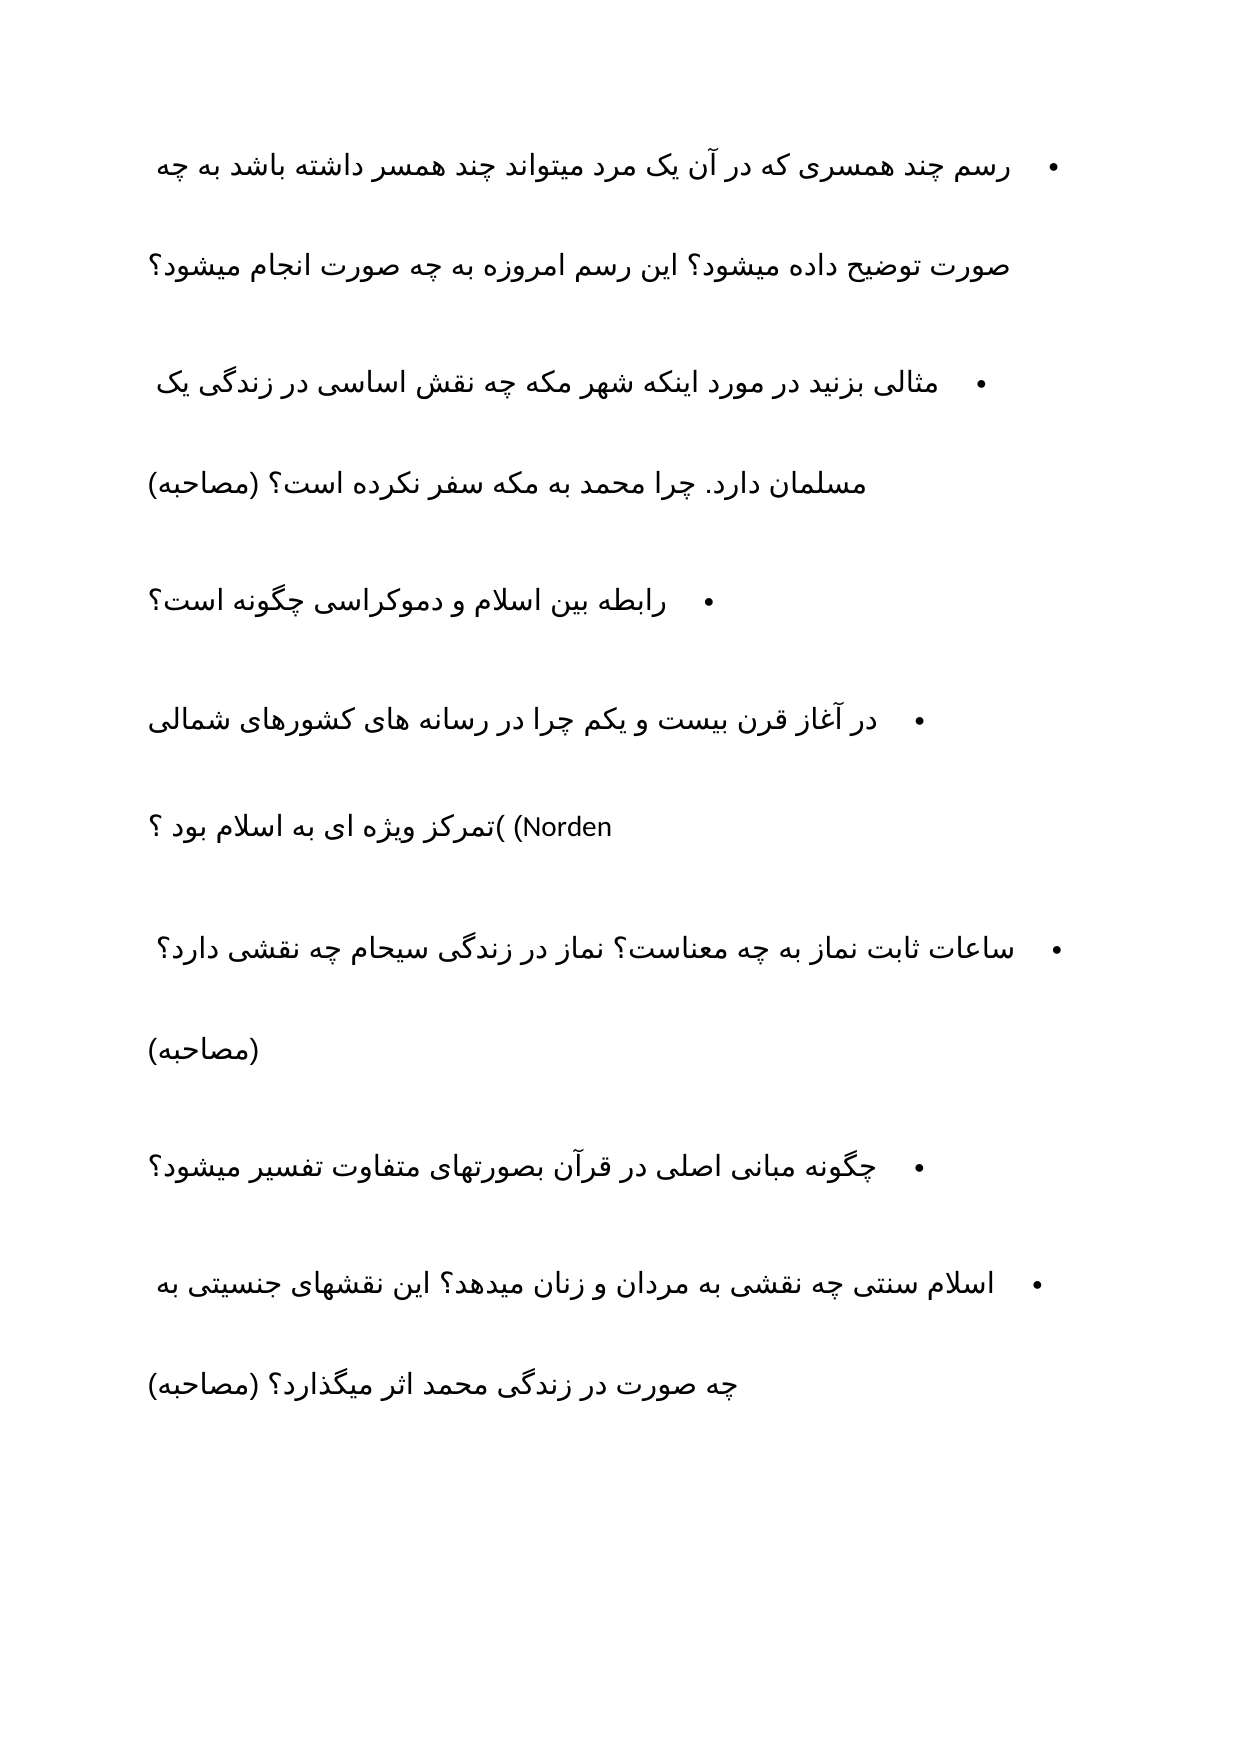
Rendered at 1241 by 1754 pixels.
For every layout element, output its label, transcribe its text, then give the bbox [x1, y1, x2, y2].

list چگونه مبانی اصلی در قرآن بصورتهای متفاوت تفسیر میشود؟ [148, 1149, 1055, 1183]
list ساعات ثابت نماز به چه معناست؟ نماز در زندگی سیحام چه نقشی دارد؟ (مصاحبه) [148, 931, 1055, 1065]
list مثالی بزنید در مورد اینکه شهر مکه چه نقش اساسی در زندگی یک مسلمان دارد. چرا محمد به مکه سفر نکرده است؟ (مصاحبه) [148, 366, 1055, 500]
list رابطه بین اسلام و دموکراسی چگونه است؟ [148, 583, 1055, 617]
list رسم چند همسری که در آن یک مرد میتواند چند همسر داشته باشد به چه صورت توضیح داده میشود؟ این رسم امروزه به چه صورت انجام میشود؟ [148, 148, 1055, 282]
list در آغاز قرن بیست و یکم چرا در رسانه های کشورهای شمالیNorden) )تمرکز ویژه ای به اسلام بود ؟ [148, 701, 1055, 843]
list اسلام سنتی چه نقشی به مردان و زنان میدهد؟ این نقشهای جنسیتی به چه صورت در زندگی محمد اثر میگذارد؟ (مصاحبه) [148, 1266, 1055, 1401]
